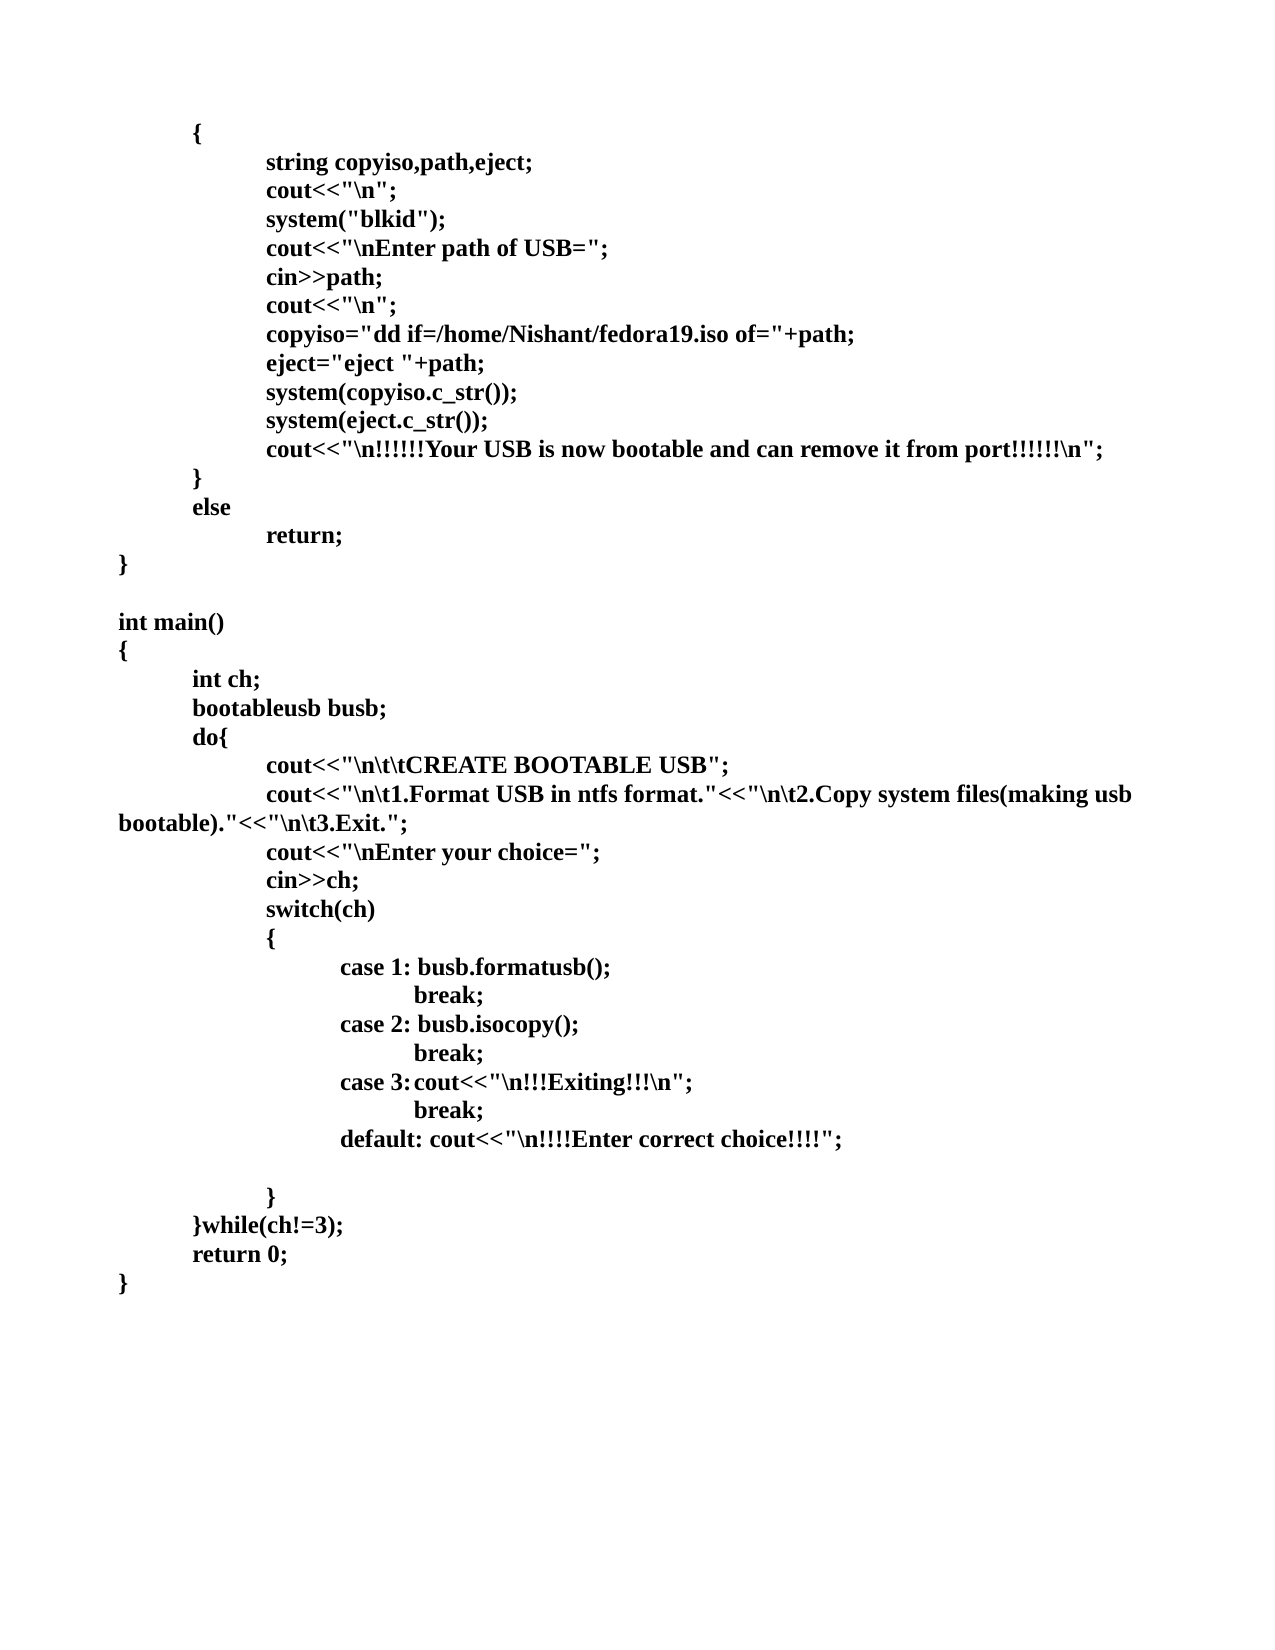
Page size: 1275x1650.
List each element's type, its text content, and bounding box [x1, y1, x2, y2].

text do{ [118, 722, 1157, 751]
text break; [118, 981, 1157, 1009]
text switch(ch) [118, 894, 1157, 923]
text cout<<"\n"; [118, 176, 1157, 204]
text default: cout<<"\n!!!!Enter correct choice!!!!"; [118, 1124, 1157, 1153]
text cout<<"\n"; [118, 291, 1157, 319]
text break; [118, 1096, 1157, 1124]
text copyiso="dd if=/home/Nishant/fedora19.iso of="+path; [118, 319, 1157, 348]
text eject="eject "+path; [118, 348, 1157, 377]
text string copyiso,path,eject; [118, 147, 1157, 176]
text cout<<"\n\t\tCREATE BOOTABLE USB"; [118, 751, 1157, 779]
text case 3: cout<<"\n!!!Exiting!!!\n"; [118, 1067, 1157, 1096]
text { [118, 636, 1157, 664]
text system("blkid"); [118, 204, 1157, 233]
text cout<<"\n\t1.Format USB in ntfs format."<<"\n\t2.Copy system files(making usb bootable)."<<"\n\t3.Exit."; [118, 779, 1157, 837]
text cin>>ch; [118, 866, 1157, 894]
text int ch; [118, 664, 1157, 693]
text } [118, 463, 1157, 492]
text bootableusb busb; [118, 693, 1157, 722]
text cin>>path; [118, 262, 1157, 291]
text else [118, 492, 1157, 521]
text cout<<"\n!!!!!!Your USB is now bootable and can remove it from port!!!!!!\n"; [118, 434, 1157, 463]
text cout<<"\nEnter path of USB="; [118, 233, 1157, 262]
text system(eject.c_str()); [118, 406, 1157, 434]
text int main() [118, 607, 1157, 636]
text case 2: busb.isocopy(); [118, 1009, 1157, 1038]
text break; [118, 1038, 1157, 1067]
text return 0; [118, 1239, 1157, 1268]
text cout<<"\nEnter your choice="; [118, 837, 1157, 866]
text case 1: busb.formatusb(); [118, 952, 1157, 981]
text { [118, 923, 1157, 952]
text } [118, 1182, 1157, 1211]
text { [118, 118, 1157, 147]
text } [118, 549, 1157, 578]
text system(copyiso.c_str()); [118, 377, 1157, 406]
text return; [118, 521, 1157, 549]
text } [118, 1268, 1157, 1297]
text }while(ch!=3); [118, 1211, 1157, 1239]
